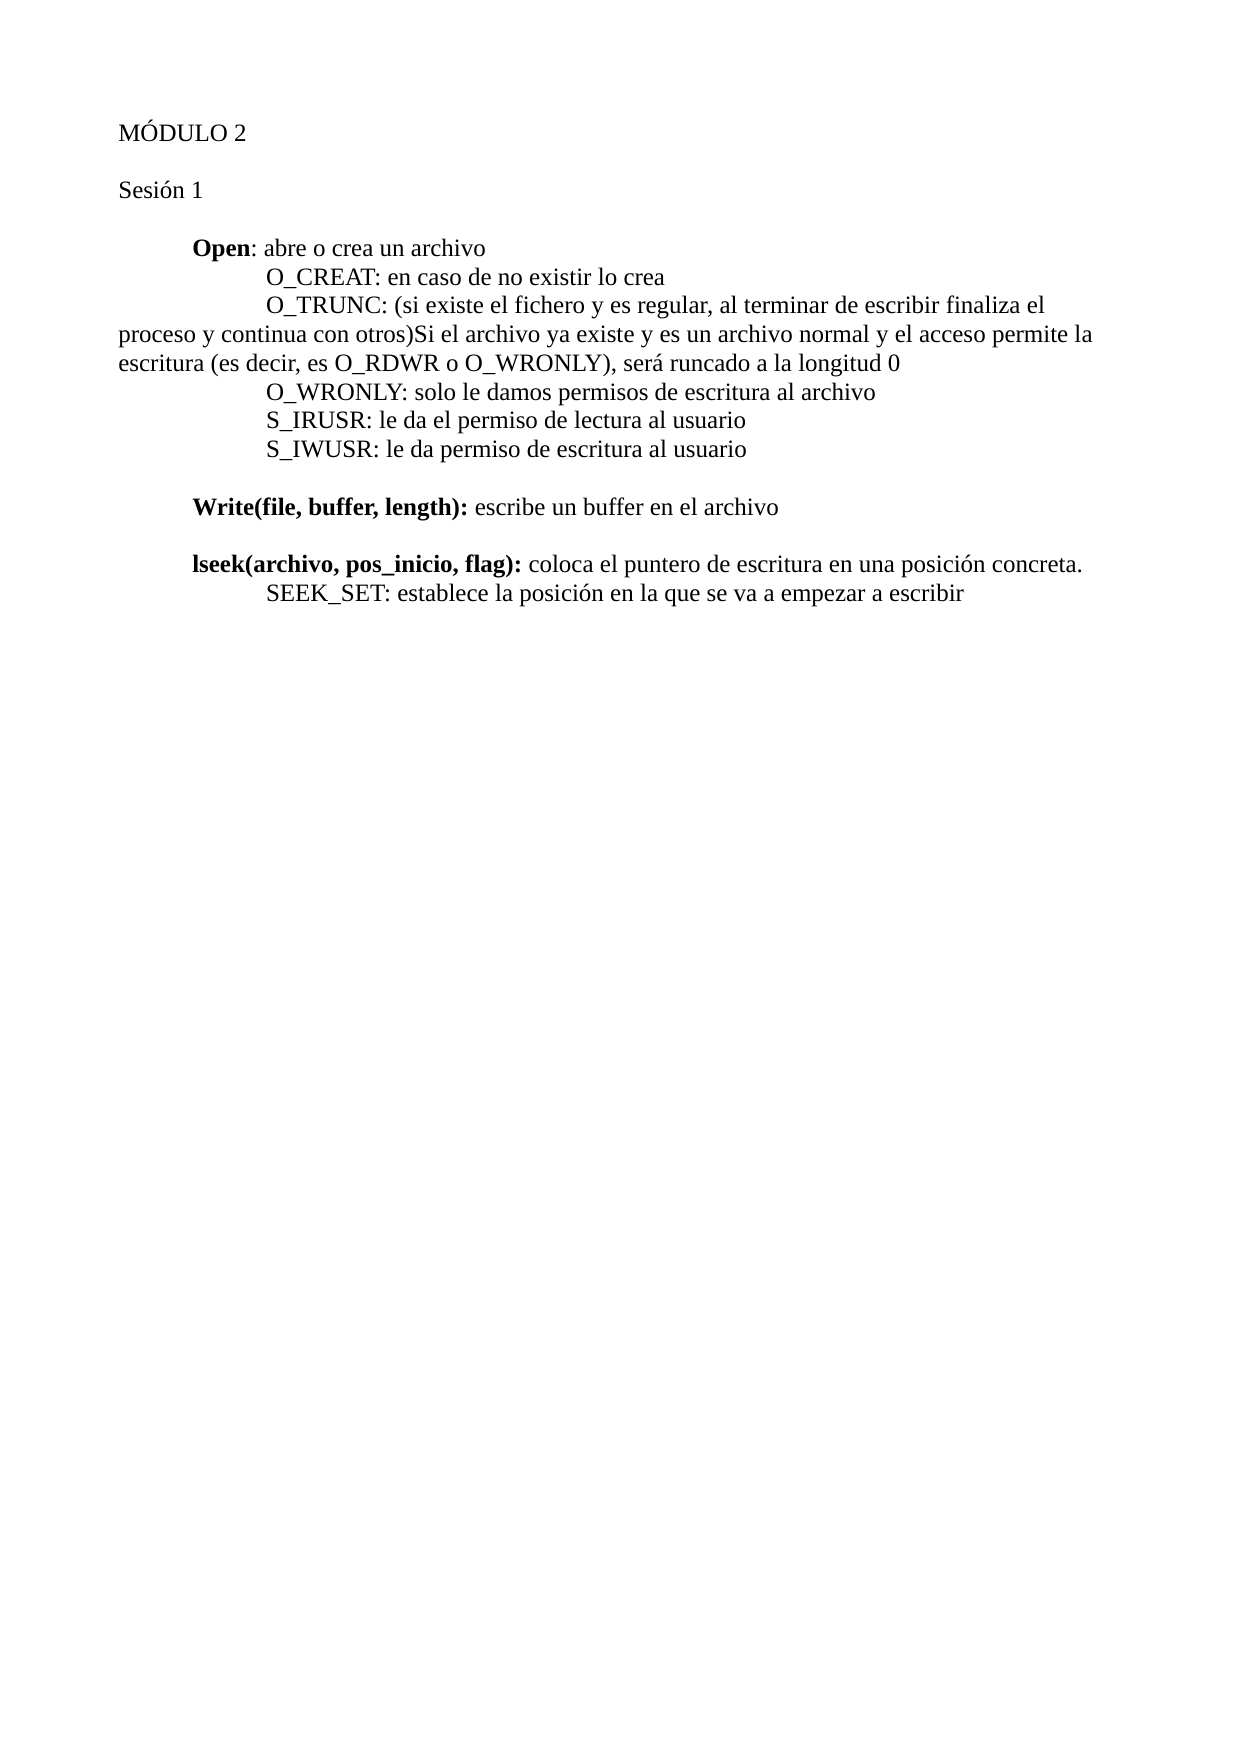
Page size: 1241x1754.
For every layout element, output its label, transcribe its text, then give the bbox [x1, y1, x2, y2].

text Open: abre o crea un archivo [118, 233, 1122, 262]
text lseek(archivo, pos_inicio, flag): coloca el puntero de escritura en una posición concreta. [118, 549, 1122, 578]
text SEEK_SET: establece la posición en la que se va a empezar a escribir [118, 578, 1122, 607]
text Sesión 1 [118, 176, 1122, 204]
text O_TRUNC: (si existe el fichero y es regular, al terminar de escribir finaliza el proceso y continua con otros)Si el archivo ya existe y es un archivo normal y el acceso permite la escritura (es decir, es O_RDWR o O_WRONLY), será runcado a la longitud 0 [118, 291, 1122, 377]
text S_IRUSR: le da el permiso de lectura al usuario [118, 406, 1122, 434]
text Write(file, buffer, length): escribe un buffer en el archivo [118, 492, 1122, 521]
text MÓDULO 2 [118, 118, 1122, 147]
text S_IWUSR: le da permiso de escritura al usuario [118, 434, 1122, 463]
text O_WRONLY: solo le damos permisos de escritura al archivo [118, 377, 1122, 406]
text O_CREAT: en caso de no existir lo crea [118, 262, 1122, 291]
